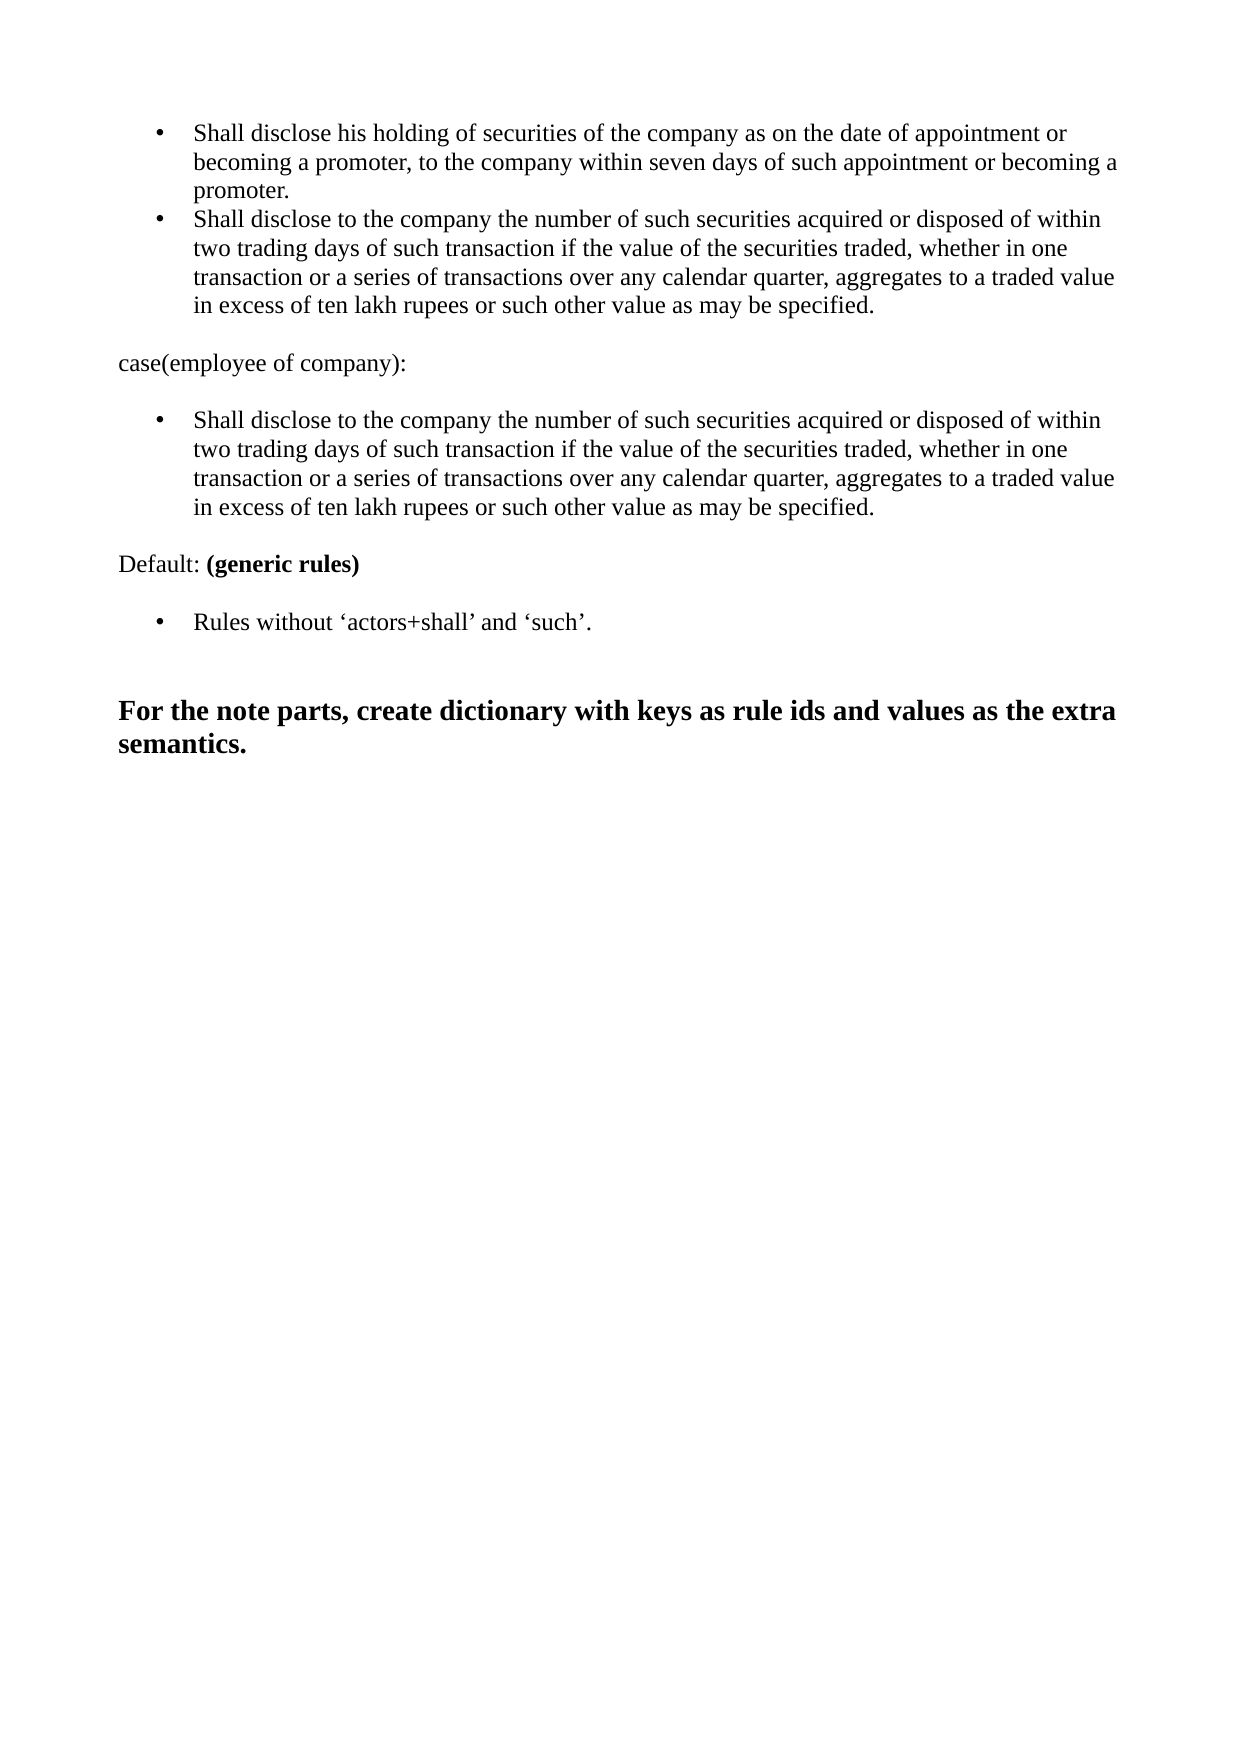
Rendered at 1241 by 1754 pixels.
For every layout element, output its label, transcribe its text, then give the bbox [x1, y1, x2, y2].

list Shall disclose to the company the number of such securities acquired or disposed of within two trading days of such transaction if the value of the securities traded, whether in one transaction or a series of transactions over any calendar quarter, aggregates to a traded value in excess of ten lakh rupees or such other value as may be specified. [156, 204, 1122, 319]
list Shall disclose to the company the number of such securities acquired or disposed of within two trading days of such transaction if the value of the securities traded, whether in one transaction or a series of transactions over any calendar quarter, aggregates to a traded value in excess of ten lakh rupees or such other value as may be specified. [156, 406, 1122, 521]
text case(employee of company): [118, 348, 1122, 377]
text Default: (generic rules) [118, 549, 1122, 578]
list Shall disclose his holding of securities of the company as on the date of appointment or becoming a promoter, to the company within seven days of such appointment or becoming a promoter. [156, 118, 1122, 204]
list Rules without ‘actors+shall’ and ‘such’. [156, 607, 1122, 636]
text For the note parts, create dictionary with keys as rule ids and values as the extra semantics. [118, 693, 1122, 760]
